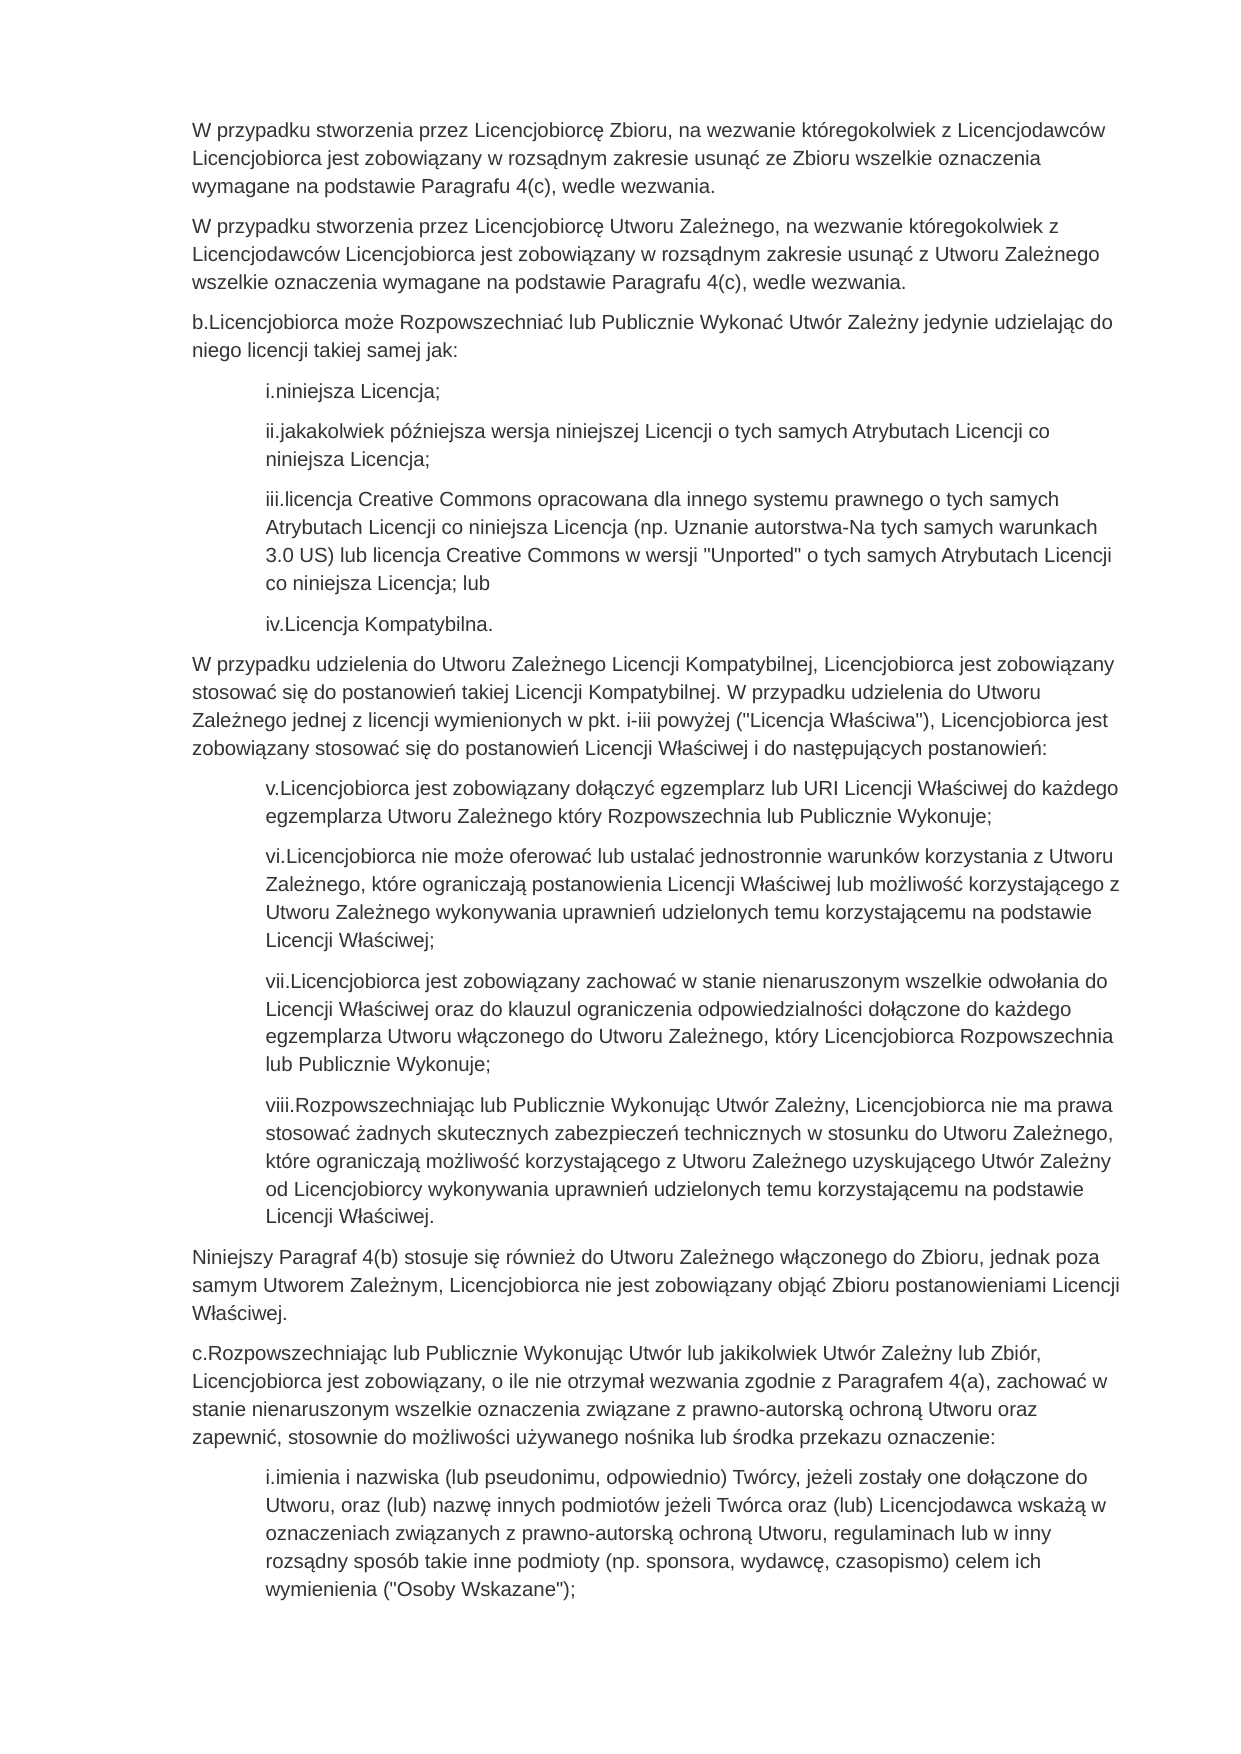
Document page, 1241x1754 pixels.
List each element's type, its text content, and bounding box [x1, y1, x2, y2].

list Licencjobiorca nie może oferować lub ustalać jednostronnie warunków korzystania z Utworu Zależnego, które ograniczają postanowienia Licencji Właściwej lub możliwość korzystającego z Utworu Zależnego wykonywania uprawnień udzielonych temu korzystającemu na podstawie Licencji Właściwej; [118, 845, 1122, 952]
list Rozpowszechniając lub Publicznie Wykonując Utwór lub jakikolwiek Utwór Zależny lub Zbiór, Licencjobiorca jest zobowiązany, o ile nie otrzymał wezwania zgodnie z Paragrafem 4(a), zachować w stanie nienaruszonym wszelkie oznaczenia związane z prawno-autorską ochroną Utworu oraz zapewnić, stosownie do możliwości używanego nośnika lub środka przekazu oznaczenie: [118, 1341, 1122, 1448]
list W przypadku udzielenia do Utworu Zależnego Licencji Kompatybilnej, Licencjobiorca jest zobowiązany stosować się do postanowień takiej Licencji Kompatybilnej. W przypadku udzielenia do Utworu Zależnego jednej z licencji wymienionych w pkt. i-iii powyżej ("Licencja Właściwa"), Licencjobiorca jest zobowiązany stosować się do postanowień Licencji Właściwej i do następujących postanowień: [118, 652, 1122, 759]
list W przypadku stworzenia przez Licencjobiorcę Zbioru, na wezwanie któregokolwiek z Licencjodawców Licencjobiorca jest zobowiązany w rozsądnym zakresie usunąć ze Zbioru wszelkie oznaczenia wymagane na podstawie Paragrafu 4(c), wedle wezwania. [118, 118, 1122, 197]
list niniejsza Licencja; [118, 379, 1122, 402]
list licencja Creative Commons opracowana dla innego systemu prawnego o tych samych Atrybutach Licencji co niniejsza Licencja (np. Uznanie autorstwa-Na tych samych warunkach 3.0 US) lub licencja Creative Commons w wersji "Unported" o tych samych Atrybutach Licencji co niniejsza Licencja; lub [118, 488, 1122, 595]
list Licencja Kompatybilna. [118, 612, 1122, 635]
list Licencjobiorca jest zobowiązany zachować w stanie nienaruszonym wszelkie odwołania do Licencji Właściwej oraz do klauzul ograniczenia odpowiedzialności dołączone do każdego egzemplarza Utworu włączonego do Utworu Zależnego, który Licencjobiorca Rozpowszechnia lub Publicznie Wykonuje; [118, 969, 1122, 1076]
list Licencjobiorca może Rozpowszechniać lub Publicznie Wykonać Utwór Zależny jedynie udzielając do niego licencji takiej samej jak: [118, 311, 1122, 362]
list jakakolwiek późniejsza wersja niniejszej Licencji o tych samych Atrybutach Licencji co niniejsza Licencja; [118, 419, 1122, 471]
list Niniejszy Paragraf 4(b) stosuje się również do Utworu Zależnego włączonego do Zbioru, jednak poza samym Utworem Zależnym, Licencjobiorca nie jest zobowiązany objąć Zbioru postanowieniami Licencji Właściwej. [118, 1245, 1122, 1324]
list Licencjobiorca jest zobowiązany dołączyć egzemplarz lub URI Licencji Właściwej do każdego egzemplarza Utworu Zależnego który Rozpowszechnia lub Publicznie Wykonuje; [118, 776, 1122, 828]
list W przypadku stworzenia przez Licencjobiorcę Utworu Zależnego, na wezwanie któregokolwiek z Licencjodawców Licencjobiorca jest zobowiązany w rozsądnym zakresie usunąć z Utworu Zależnego wszelkie oznaczenia wymagane na podstawie Paragrafu 4(c), wedle wezwania. [118, 214, 1122, 293]
list imienia i nazwiska (lub pseudonimu, odpowiednio) Twórcy, jeżeli zostały one dołączone do Utworu, oraz (lub) nazwę innych podmiotów jeżeli Twórca oraz (lub) Licencjodawca wskażą w oznaczeniach związanych z prawno-autorską ochroną Utworu, regulaminach lub w inny rozsądny sposób takie inne podmioty (np. sponsora, wydawcę, czasopismo) celem ich wymienienia ("Osoby Wskazane"); [118, 1466, 1122, 1601]
list Rozpowszechniając lub Publicznie Wykonując Utwór Zależny, Licencjobiorca nie ma prawa stosować żadnych skutecznych zabezpieczeń technicznych w stosunku do Utworu Zależnego, które ograniczają możliwość korzystającego z Utworu Zależnego uzyskującego Utwór Zależny od Licencjobiorcy wykonywania uprawnień udzielonych temu korzystającemu na podstawie Licencji Właściwej. [118, 1093, 1122, 1228]
